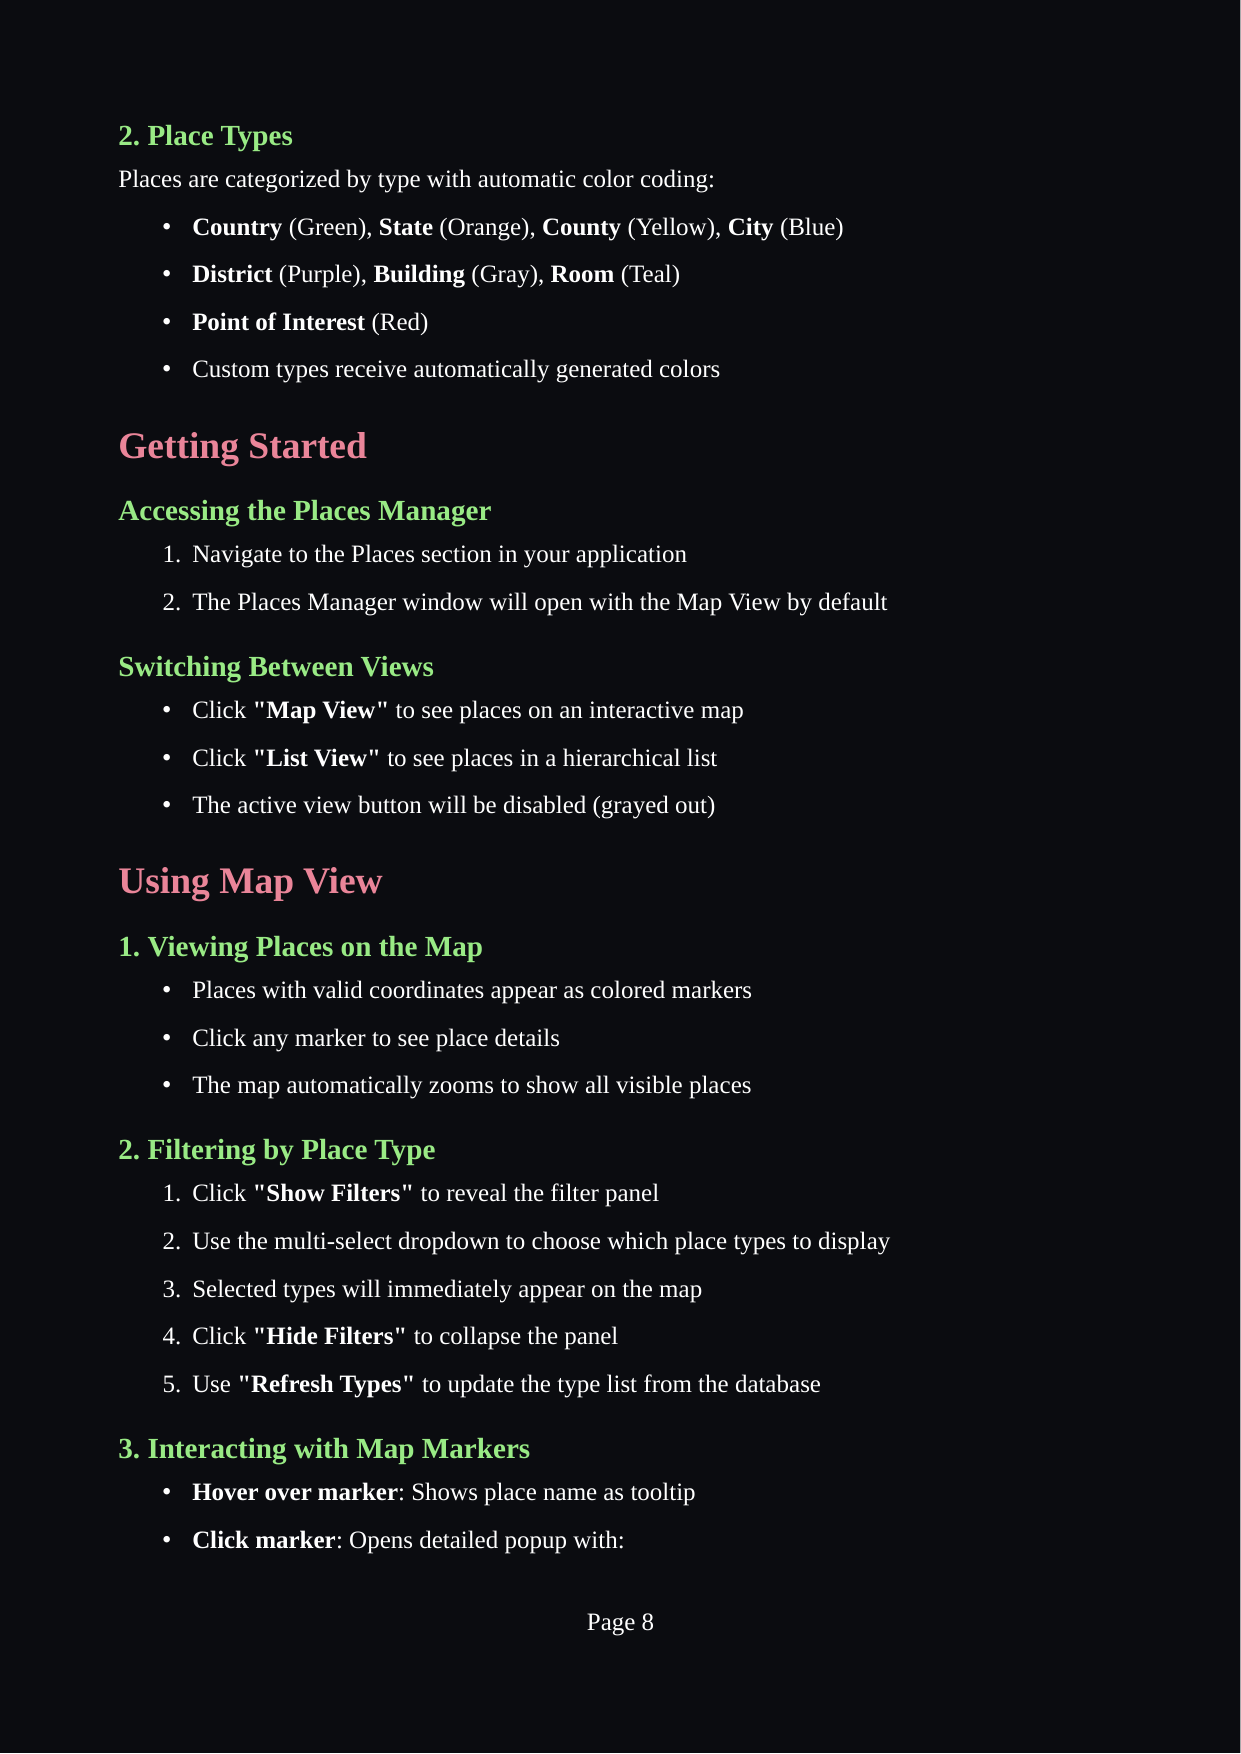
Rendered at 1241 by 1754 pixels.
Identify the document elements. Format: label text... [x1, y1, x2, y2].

list Use "Refresh Types" to update the type list from the database [162, 1369, 1122, 1398]
list District (Purple), Building (Gray), Room (Teal) [162, 259, 1122, 288]
subtitle 3. Interacting with Map Markers [118, 1431, 1122, 1464]
list Custom types receive automatically generated colors [162, 354, 1122, 383]
list Country (Green), State (Orange), County (Yellow), City (Blue) [162, 212, 1122, 241]
list Point of Interest (Red) [162, 307, 1122, 336]
subtitle 2. Place Types [118, 118, 1122, 152]
text Places are categorized by type with automatic color coding: [118, 164, 1122, 193]
list Places with valid coordinates appear as colored markers [162, 975, 1122, 1004]
list The active view button will be disabled (grayed out) [162, 790, 1122, 819]
subtitle Switching Between Views [118, 649, 1122, 683]
list The Places Manager window will open with the Map View by default [162, 587, 1122, 616]
subtitle 2. Filtering by Place Type [118, 1132, 1122, 1166]
list Click any marker to see place details [162, 1023, 1122, 1051]
list Click "Map View" to see places on an interactive map [162, 695, 1122, 724]
subtitle Accessing the Places Manager [118, 493, 1122, 527]
list Use the multi-select dropdown to choose which place types to display [162, 1226, 1122, 1255]
list Hover over marker: Shows place name as tooltip [162, 1477, 1122, 1506]
list Click "Show Filters" to reveal the filter panel [162, 1178, 1122, 1207]
list Click "List View" to see places in a hierarchical list [162, 743, 1122, 771]
list Selected types will immediately appear on the map [162, 1274, 1122, 1302]
list Click "Hide Filters" to collapse the panel [162, 1321, 1122, 1350]
subtitle Getting Started [118, 423, 1122, 466]
subtitle Using Map View [118, 859, 1122, 902]
list Click marker: Opens detailed popup with: [162, 1525, 1122, 1553]
list Navigate to the Places section in your application [162, 539, 1122, 568]
list The map automatically zooms to show all visible places [162, 1070, 1122, 1099]
subtitle 1. Viewing Places on the Map [118, 929, 1122, 962]
